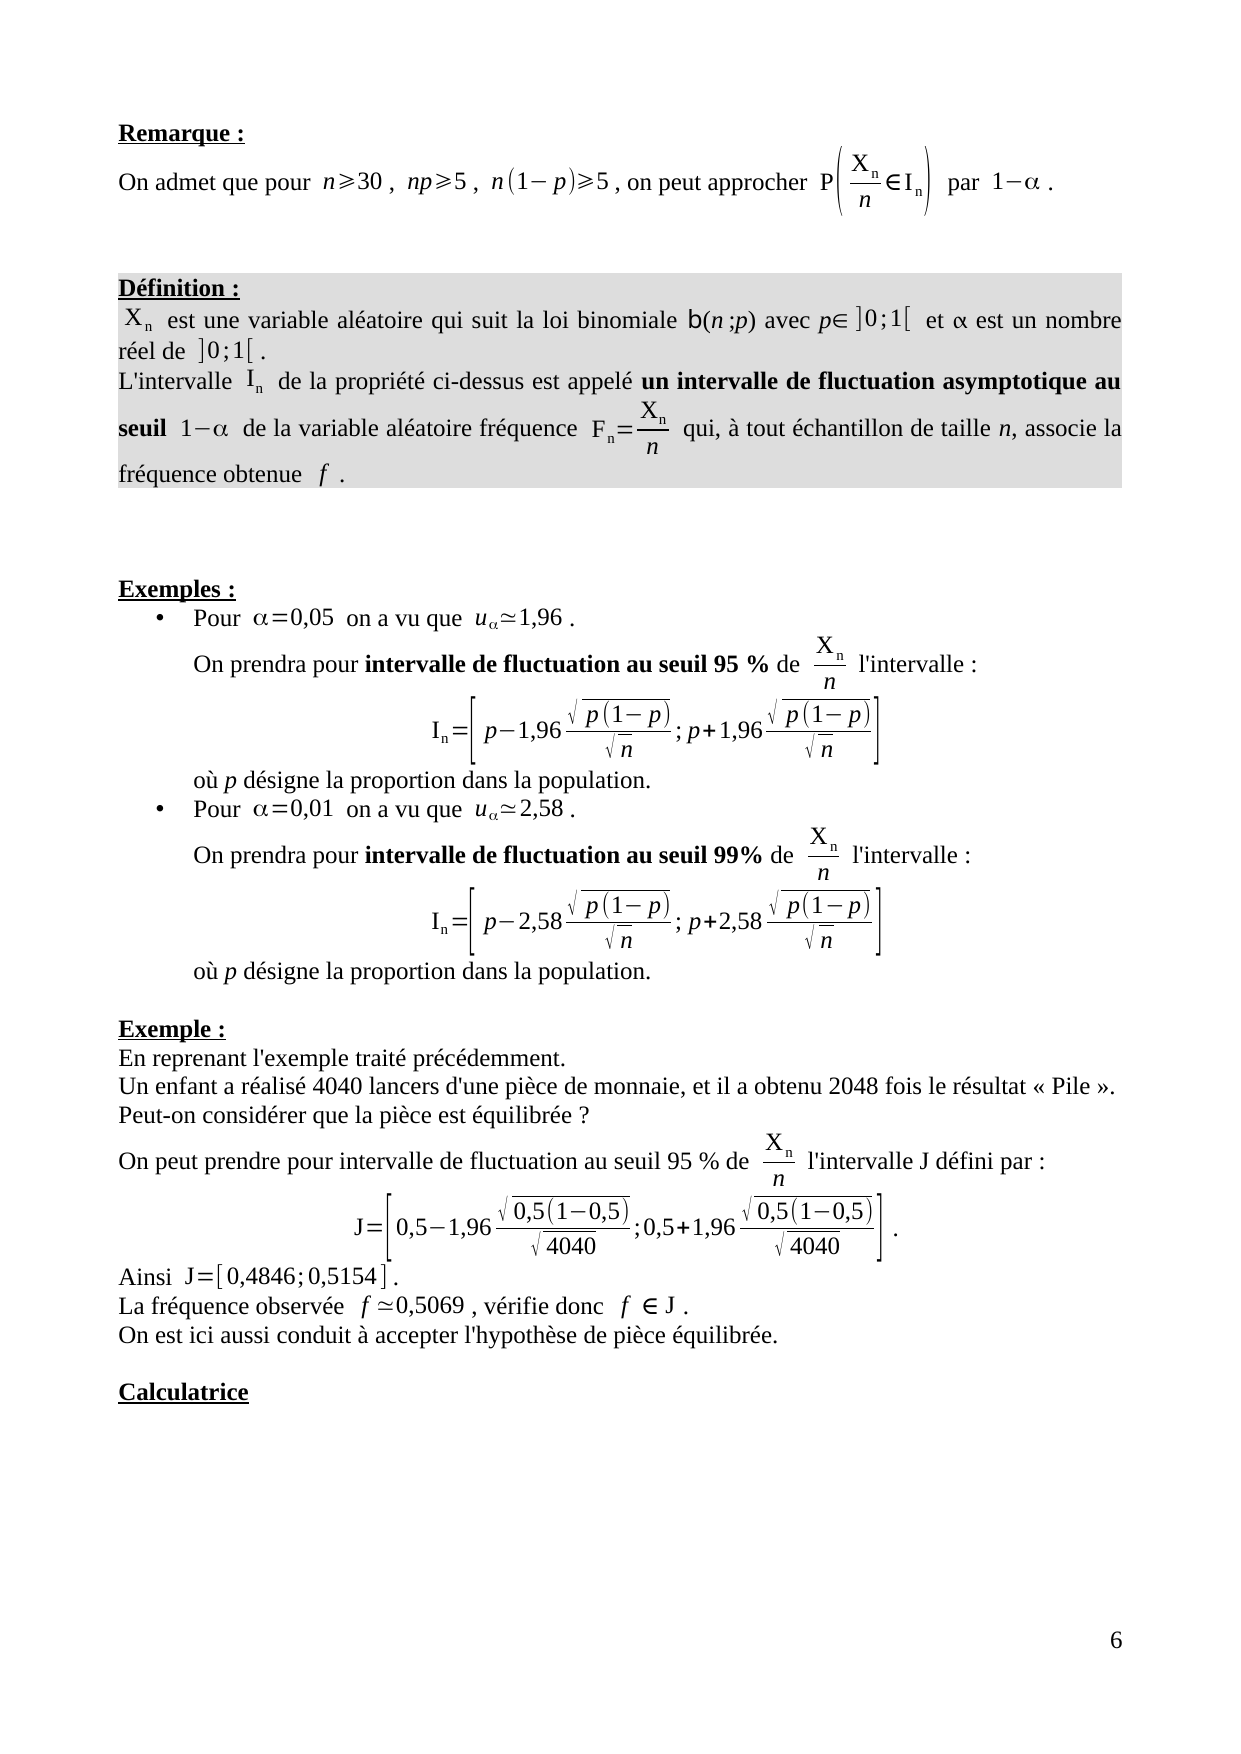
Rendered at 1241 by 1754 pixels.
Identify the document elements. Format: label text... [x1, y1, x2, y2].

text On peut prendre pour intervalle de fluctuation au seuil 95 % de l'intervalle J défini par : [118, 1129, 1122, 1192]
text L'intervalle de la propriété ci-dessus est appelé un intervalle de fluctuation asymptotique au seuil de la variable aléatoire fréquence qui, à tout échantillon de taille n, associe la fréquence obtenue . [118, 365, 1122, 488]
list Pour on a vu que . [156, 794, 1122, 823]
text On est ici aussi conduit à accepter l'hypothèse de pièce équilibrée. [118, 1320, 1122, 1349]
text Ainsi . [118, 1262, 1122, 1291]
text Exemples : [118, 574, 1122, 603]
text La fréquence observée , vérifie donc ∈. [118, 1291, 1122, 1320]
text Calculatrice [118, 1377, 1122, 1406]
list où p désigne la proportion dans la population. [156, 765, 1122, 794]
text est une variable aléatoire qui suit la loi binomiale b(n ;p) avec p∈ et  est un nombre réel de . [118, 302, 1122, 365]
text Peut-on considérer que la pièce est équilibrée ? [118, 1100, 1122, 1129]
text En reprenant l'exemple traité précédemment. [118, 1043, 1122, 1071]
list où p désigne la proportion dans la population. [156, 956, 1122, 985]
text Exemple : [118, 1014, 1122, 1043]
text Remarque : [118, 118, 1122, 147]
text . [118, 1192, 1122, 1262]
text Définition : [118, 273, 1122, 302]
text On admet que pour , , , on peut approcher par . [118, 147, 1122, 216]
list On prendra pour intervalle de fluctuation au seuil 99% de l'intervalle : [156, 823, 1122, 886]
list On prendra pour intervalle de fluctuation au seuil 95 % de l'intervalle : [156, 632, 1122, 694]
text Un enfant a réalisé 4040 lancers d'une pièce de monnaie, et il a obtenu 2048 fois le résultat « Pile ». [118, 1071, 1122, 1100]
list Pour on a vu que . [156, 603, 1122, 632]
